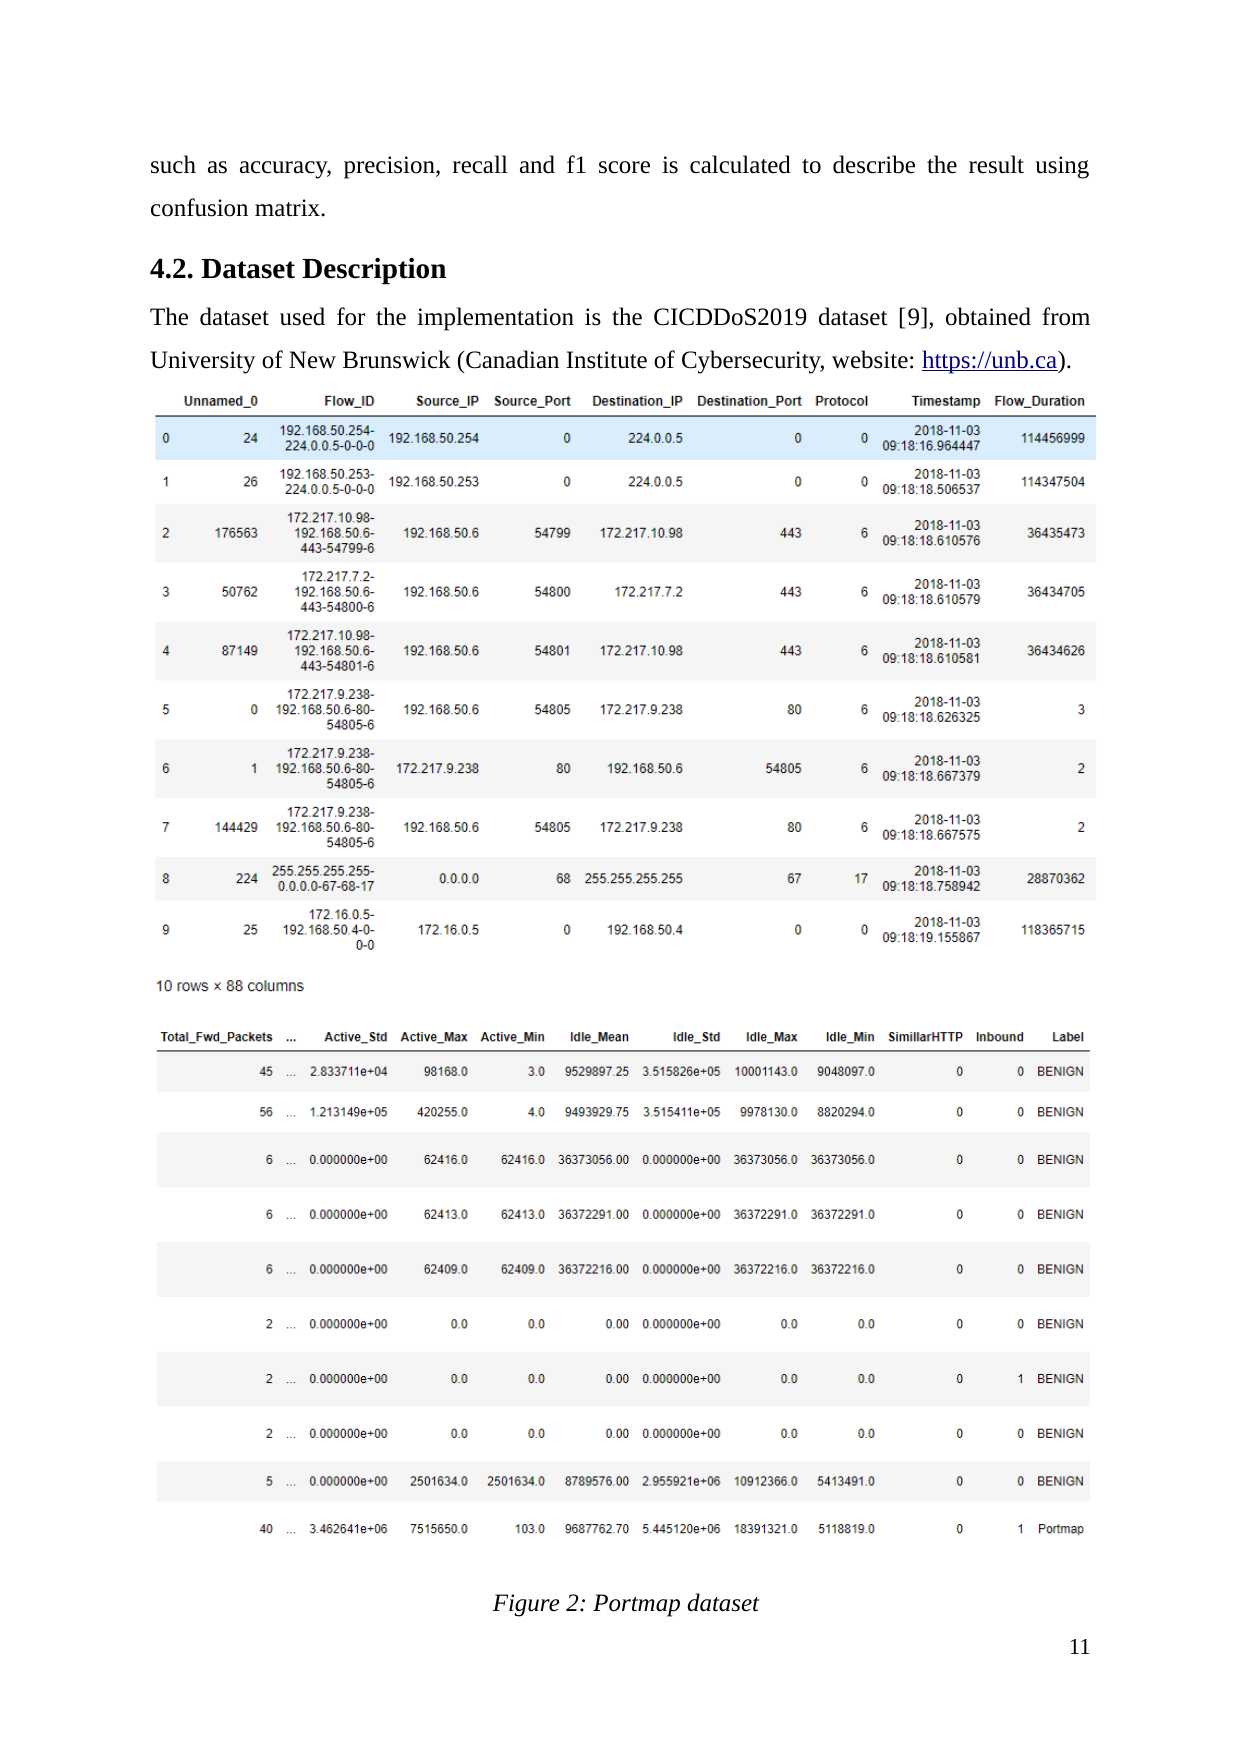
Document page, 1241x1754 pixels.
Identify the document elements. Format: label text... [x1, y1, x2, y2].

picture [152, 386, 1097, 1001]
picture [156, 1021, 1098, 1588]
text such as accuracy, precision, recall and f1 score is calculated to describe the result using confusion matrix. [150, 150, 1091, 222]
subtitle 4.2. Dataset Description [150, 251, 1091, 285]
text Figure 2: Portmap dataset [145, 1021, 1109, 1616]
text The dataset used for the implementation is the CICDDoS2019 dataset [9], obtained from University of New Brunswick (Canadian Institute of Cybersecurity, website: https://unb.ca). [150, 302, 1091, 373]
